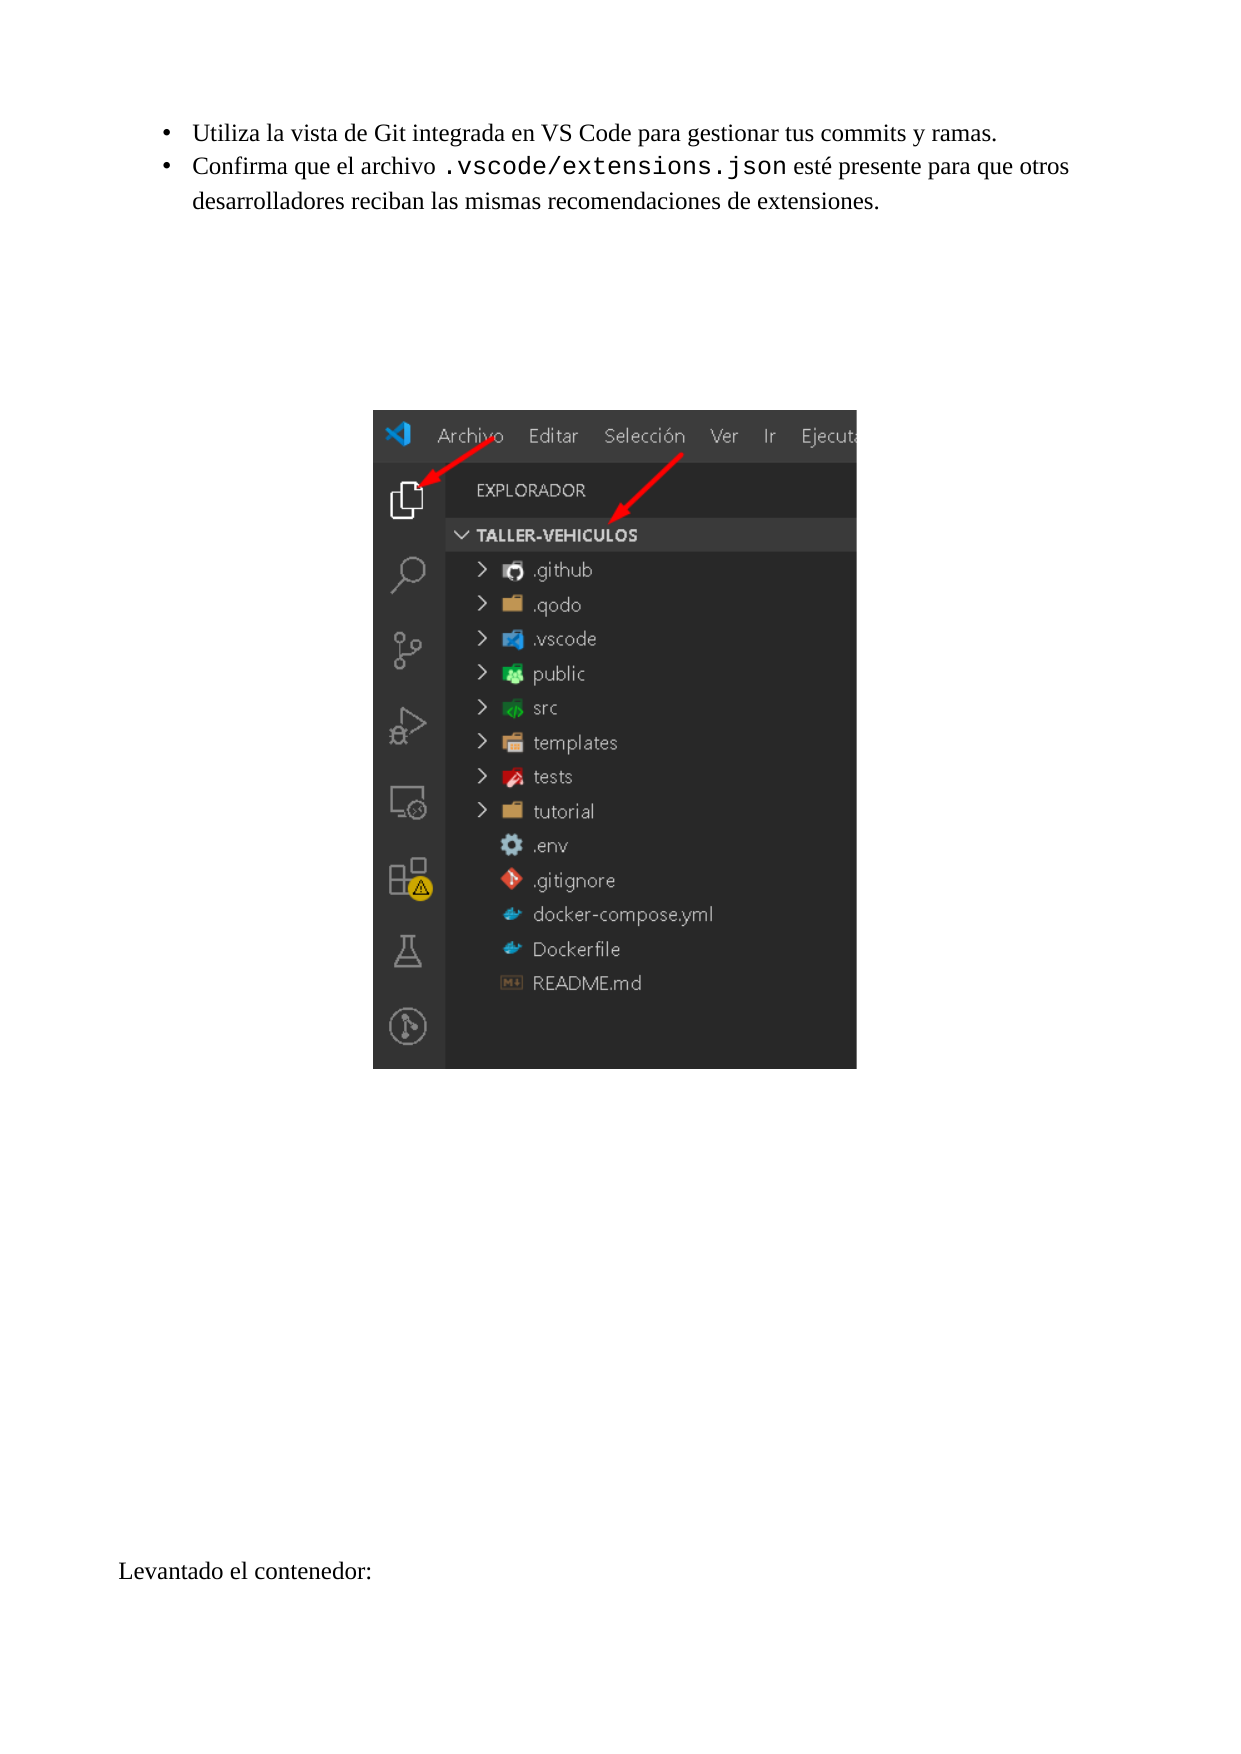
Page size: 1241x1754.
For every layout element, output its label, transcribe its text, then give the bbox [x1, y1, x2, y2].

text Levantado el contenedor: [118, 1556, 1122, 1585]
list Confirma que el archivo .vscode/extensions.json esté presente para que otros desarrolladores reciban las mismas recomendaciones de extensiones. [162, 151, 1122, 215]
picture [373, 410, 857, 1069]
list Utiliza la vista de Git integrada en VS Code para gestionar tus commits y ramas. [162, 118, 1122, 147]
